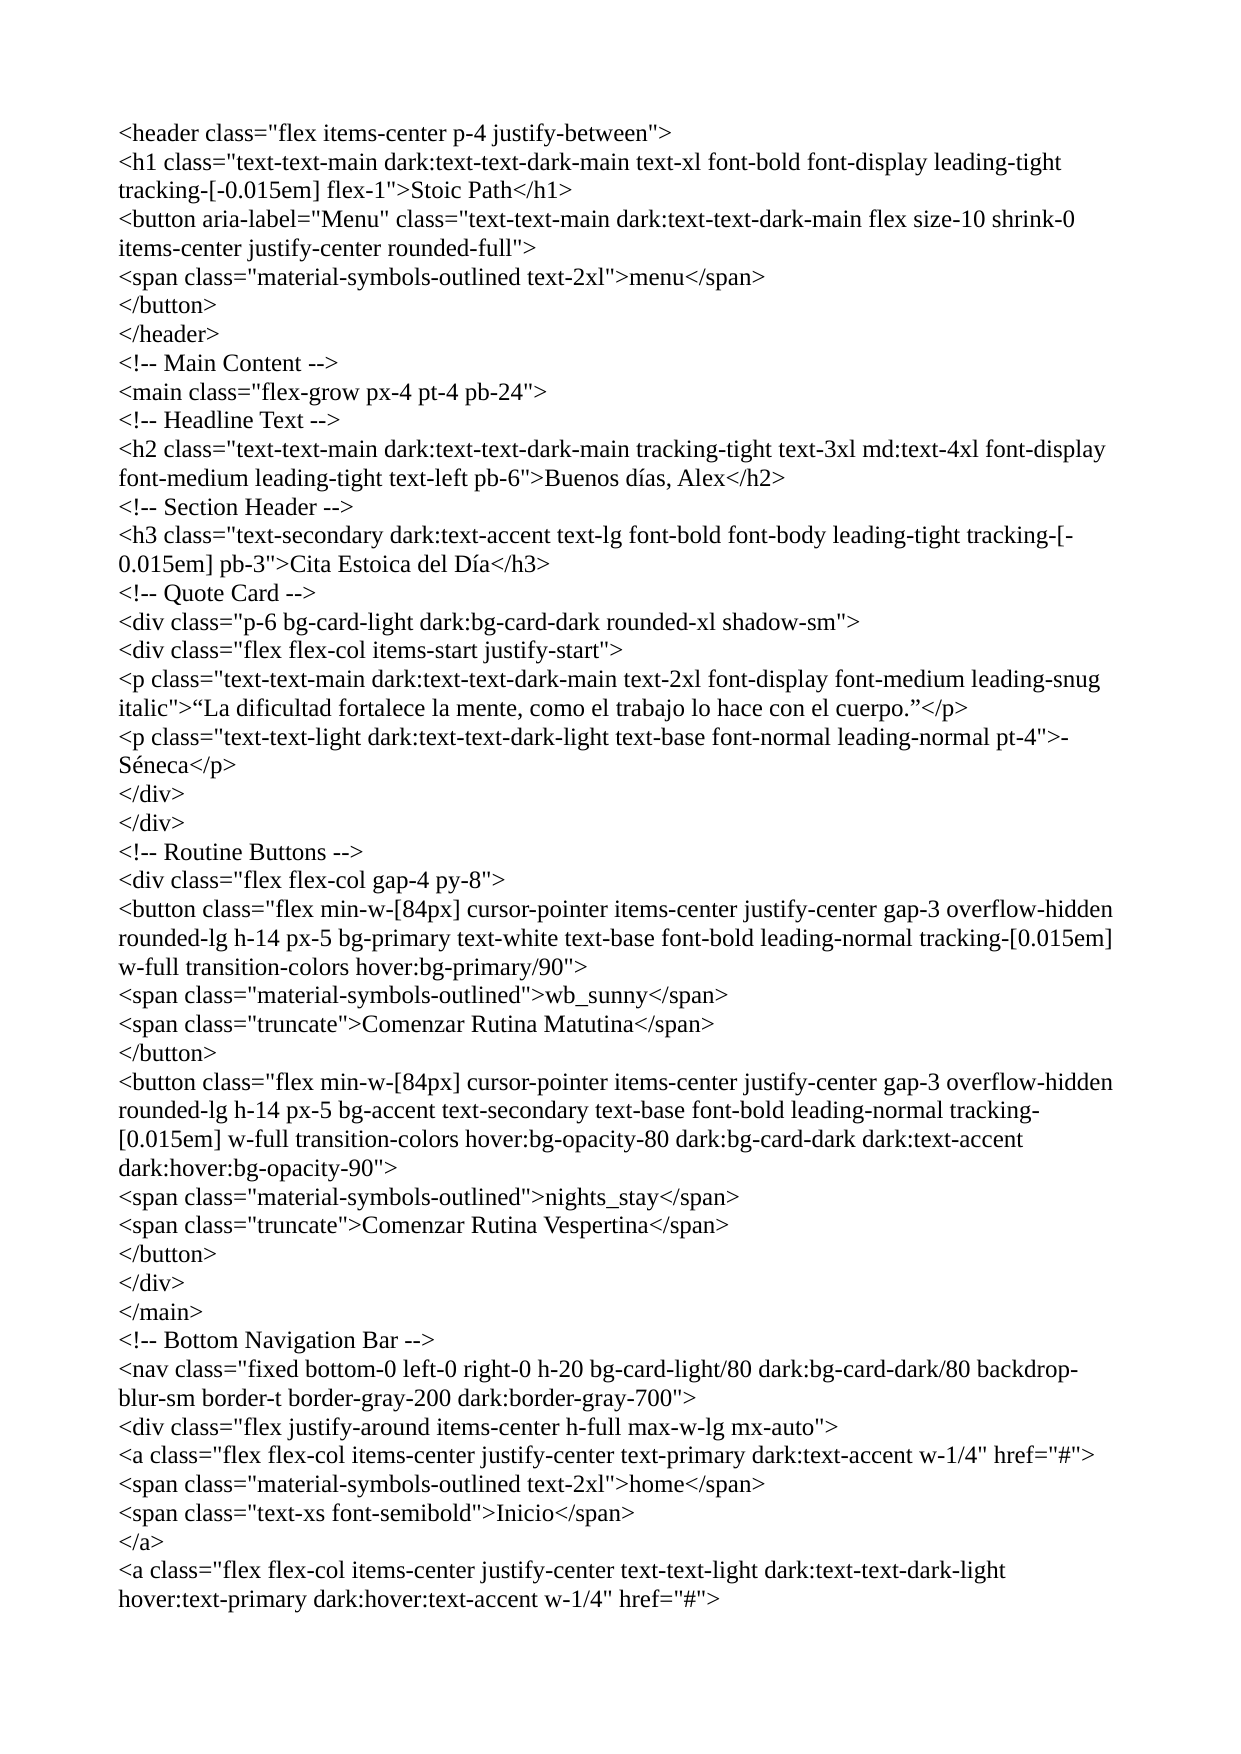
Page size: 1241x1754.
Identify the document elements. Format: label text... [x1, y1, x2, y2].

text <div class="p-6 bg-card-light dark:bg-card-dark rounded-xl shadow-sm"> [118, 607, 1122, 636]
text <button class="flex min-w-[84px] cursor-pointer items-center justify-center gap-3 overflow-hidden rounded-lg h-14 px-5 bg-accent text-secondary text-base font-bold leading-normal tracking-[0.015em] w-full transition-colors hover:bg-opacity-80 dark:bg-card-dark dark:text-accent dark:hover:bg-opacity-90"> [118, 1067, 1122, 1182]
text <!-- Routine Buttons --> [118, 837, 1122, 866]
text </div> [118, 779, 1122, 808]
text <p class="text-text-main dark:text-text-dark-main text-2xl font-display font-medium leading-snug italic">“La dificultad fortalece la mente, como el trabajo lo hace con el cuerpo.”</p> [118, 664, 1122, 722]
text <header class="flex items-center p-4 justify-between"> [118, 118, 1122, 147]
text </div> [118, 808, 1122, 837]
text <p class="text-text-light dark:text-text-dark-light text-base font-normal leading-normal pt-4">- Séneca</p> [118, 722, 1122, 779]
text <main class="flex-grow px-4 pt-4 pb-24"> [118, 377, 1122, 406]
text <!-- Headline Text --> [118, 406, 1122, 434]
text <!-- Main Content --> [118, 348, 1122, 377]
text <div class="flex flex-col gap-4 py-8"> [118, 866, 1122, 894]
text <!-- Quote Card --> [118, 578, 1122, 607]
text </button> [118, 1038, 1122, 1067]
text </main> [118, 1297, 1122, 1326]
text <h1 class="text-text-main dark:text-text-dark-main text-xl font-bold font-display leading-tight tracking-[-0.015em] flex-1">Stoic Path</h1> [118, 147, 1122, 204]
text <h3 class="text-secondary dark:text-accent text-lg font-bold font-body leading-tight tracking-[-0.015em] pb-3">Cita Estoica del Día</h3> [118, 521, 1122, 578]
text <div class="flex flex-col items-start justify-start"> [118, 636, 1122, 664]
text <span class="truncate">Comenzar Rutina Matutina</span> [118, 1009, 1122, 1038]
text <span class="text-xs font-semibold">Inicio</span> [118, 1498, 1122, 1527]
text <button aria-label="Menu" class="text-text-main dark:text-text-dark-main flex size-10 shrink-0 items-center justify-center rounded-full"> [118, 204, 1122, 262]
text <!-- Section Header --> [118, 492, 1122, 521]
text <span class="material-symbols-outlined">nights_stay</span> [118, 1182, 1122, 1211]
text </a> [118, 1527, 1122, 1556]
text <span class="material-symbols-outlined">wb_sunny</span> [118, 981, 1122, 1009]
text <nav class="fixed bottom-0 left-0 right-0 h-20 bg-card-light/80 dark:bg-card-dark/80 backdrop-blur-sm border-t border-gray-200 dark:border-gray-700"> [118, 1354, 1122, 1412]
text </button> [118, 291, 1122, 319]
text <div class="flex justify-around items-center h-full max-w-lg mx-auto"> [118, 1412, 1122, 1441]
text <a class="flex flex-col items-center justify-center text-primary dark:text-accent w-1/4" href="#"> [118, 1441, 1122, 1469]
text <a class="flex flex-col items-center justify-center text-text-light dark:text-text-dark-light hover:text-primary dark:hover:text-accent w-1/4" href="#"> [118, 1556, 1122, 1613]
text <h2 class="text-text-main dark:text-text-dark-main tracking-tight text-3xl md:text-4xl font-display font-medium leading-tight text-left pb-6">Buenos días, Alex</h2> [118, 434, 1122, 492]
text </header> [118, 319, 1122, 348]
text </button> [118, 1239, 1122, 1268]
text <!-- Bottom Navigation Bar --> [118, 1326, 1122, 1354]
text </div> [118, 1268, 1122, 1297]
text <button class="flex min-w-[84px] cursor-pointer items-center justify-center gap-3 overflow-hidden rounded-lg h-14 px-5 bg-primary text-white text-base font-bold leading-normal tracking-[0.015em] w-full transition-colors hover:bg-primary/90"> [118, 894, 1122, 981]
text <span class="truncate">Comenzar Rutina Vespertina</span> [118, 1211, 1122, 1239]
text <span class="material-symbols-outlined text-2xl">menu</span> [118, 262, 1122, 291]
text <span class="material-symbols-outlined text-2xl">home</span> [118, 1469, 1122, 1498]
